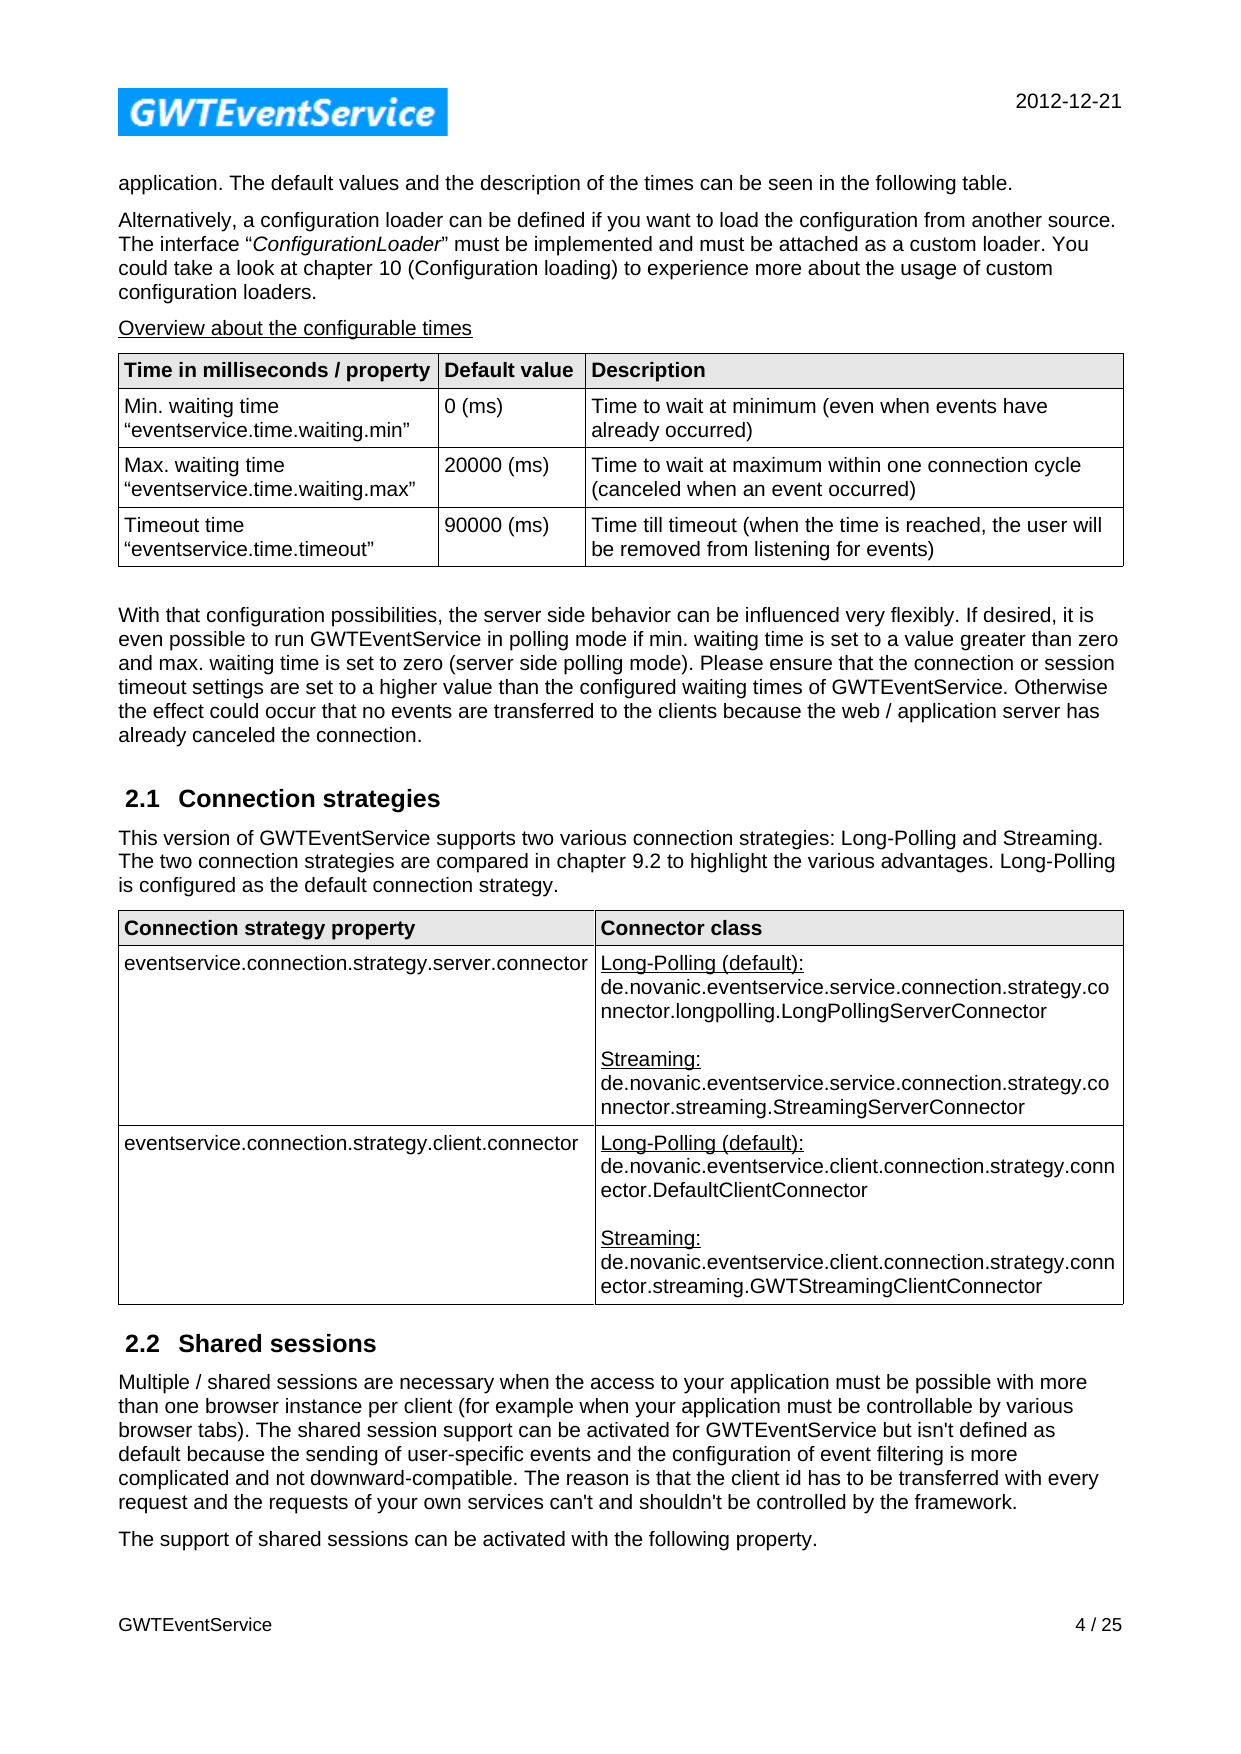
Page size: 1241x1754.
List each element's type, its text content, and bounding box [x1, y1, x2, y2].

table_header Time in milliseconds / property [119, 354, 438, 388]
table_cell Time to wait at maximum within one connection cycle (canceled when an event occurred) [586, 448, 1123, 507]
table_cell Time till timeout (when the time is reached, the user will be removed from listening for events) [586, 508, 1123, 566]
text Alternatively, a configuration loader can be defined if you want to load the configuration from another source. The interface “ConfigurationLoader” must be implemented and must be attached as a custom loader. You could take a look at chapter 10 (Configuration loading) to experience more about the usage of custom configuration loaders. [118, 208, 1122, 303]
subtitle Shared sessions [118, 1329, 1122, 1358]
picture [118, 88, 448, 136]
table_cell 0 (ms) [439, 389, 585, 447]
table_cell Time to wait at minimum (even when events have already occurred) [586, 389, 1123, 447]
table_cell eventservice.connection.strategy.client.connector [119, 1126, 594, 1304]
text The support of shared sessions can be activated with the following property. [118, 1526, 1122, 1550]
table_cell Min. waiting time “eventservice.time.waiting.min” [119, 389, 438, 447]
table_header Connection strategy property [119, 911, 594, 945]
table_cell Max. waiting time “eventservice.time.waiting.max” [119, 448, 438, 507]
text application. The default values and the description of the times can be seen in the following table. [118, 171, 1122, 195]
text This version of GWTEventService supports two various connection strategies: Long-Polling and Streaming. The two connection strategies are compared in chapter 9.2 to highlight the various advantages. Long-Polling is configured as the default connection strategy. [118, 825, 1122, 897]
table_cell 90000 (ms) [439, 508, 585, 566]
subtitle Connection strategies [118, 784, 1122, 813]
table_header Default value [439, 354, 585, 388]
table_cell Long-Polling (default): de.novanic.eventservice.client.connection.strategy.connector.DefaultClientConnector Streaming: de.novanic.eventservice.client.connection.strategy.connector.streaming.GWTStreamingClientConnector [596, 1126, 1123, 1304]
text With that configuration possibilities, the server side behavior can be influenced very flexibly. If desired, it is even possible to run GWTEventService in polling mode if min. waiting time is set to a value greater than zero and max. waiting time is set to zero (server side polling mode). Please ensure that the connection or session timeout settings are set to a higher value than the configured waiting times of GWTEventService. Otherwise the effect could occur that no events are transferred to the clients because the web / application server has already canceled the connection. [118, 603, 1122, 747]
table_cell 20000 (ms) [439, 448, 585, 507]
text Multiple / shared sessions are necessary when the access to your application must be possible with more than one browser instance per client (for example when your application must be controllable by various browser tabs). The shared session support can be activated for GWTEventService but isn't defined as default because the sending of user-specific events and the configuration of event filtering is more complicated and not downward-compatible. The reason is that the client id has to be transferred with every request and the requests of your own services can't and shouldn't be controlled by the framework. [118, 1370, 1122, 1514]
table_cell Timeout time “eventservice.time.timeout” [119, 508, 438, 566]
table_cell Long-Polling (default): de.novanic.eventservice.service.connection.strategy.connector.longpolling.LongPollingServerConnector Streaming: de.novanic.eventservice.service.connection.strategy.connector.streaming.StreamingServerConnector [596, 946, 1123, 1125]
table_header Description [586, 354, 1123, 388]
text Overview about the configurable times [118, 316, 1122, 340]
table_header Connector class [596, 911, 1123, 945]
table_cell eventservice.connection.strategy.server.connector [119, 946, 594, 1125]
